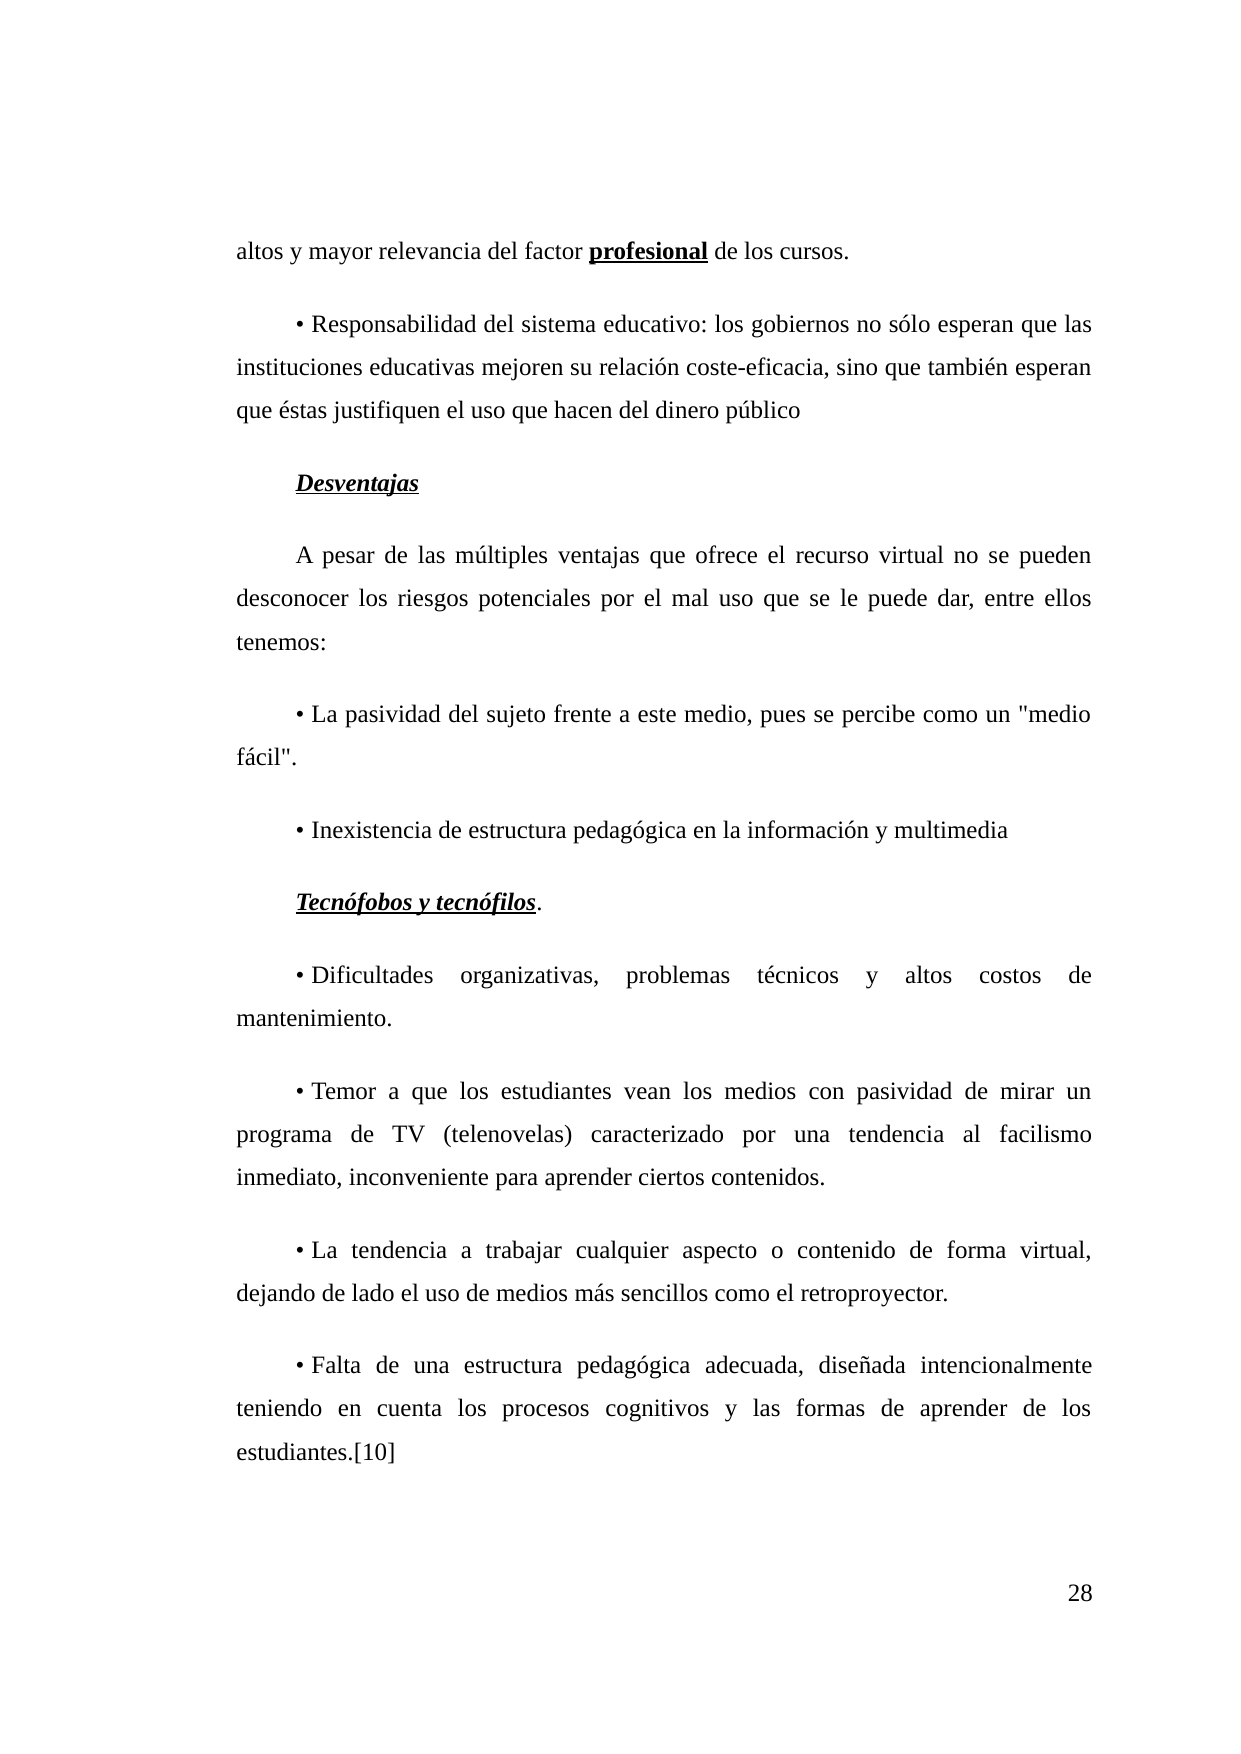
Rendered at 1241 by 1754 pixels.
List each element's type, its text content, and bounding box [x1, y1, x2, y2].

text • Falta de una estructura pedagógica adecuada, diseñada intencionalmente teniendo en cuenta los procesos cognitivos y las formas de aprender de los estudiantes.[10] [236, 1350, 1093, 1465]
text • Dificultades organizativas, problemas técnicos y altos costos de mantenimiento. [236, 960, 1093, 1032]
text A pesar de las múltiples ventajas que ofrece el recurso virtual no se pueden desconocer los riesgos potenciales por el mal uso que se le puede dar, entre ellos tenemos: [236, 540, 1093, 655]
text • Temor a que los estudiantes vean los medios con pasividad de mirar un programa de TV (telenovelas) caracterizado por una tendencia al facilismo inmediato, inconveniente para aprender ciertos contenidos. [236, 1076, 1093, 1191]
text • Responsabilidad del sistema educativo: los gobiernos no sólo esperan que las instituciones educativas mejoren su relación coste-eficacia, sino que también esperan que éstas justifiquen el uso que hacen del dinero público [236, 309, 1093, 424]
text altos y mayor relevancia del factor profesional de los cursos. [236, 236, 1093, 265]
text • Inexistencia de estructura pedagógica en la información y multimedia [236, 815, 1093, 844]
text • La pasividad del sujeto frente a este medio, pues se percibe como un "medio fácil". [236, 699, 1093, 771]
text Tecnófobos y tecnófilos. [236, 887, 1093, 916]
text Desventajas [236, 468, 1093, 496]
text • La tendencia a trabajar cualquier aspecto o contenido de forma virtual, dejando de lado el uso de medios más sencillos como el retroproyector. [236, 1235, 1093, 1307]
